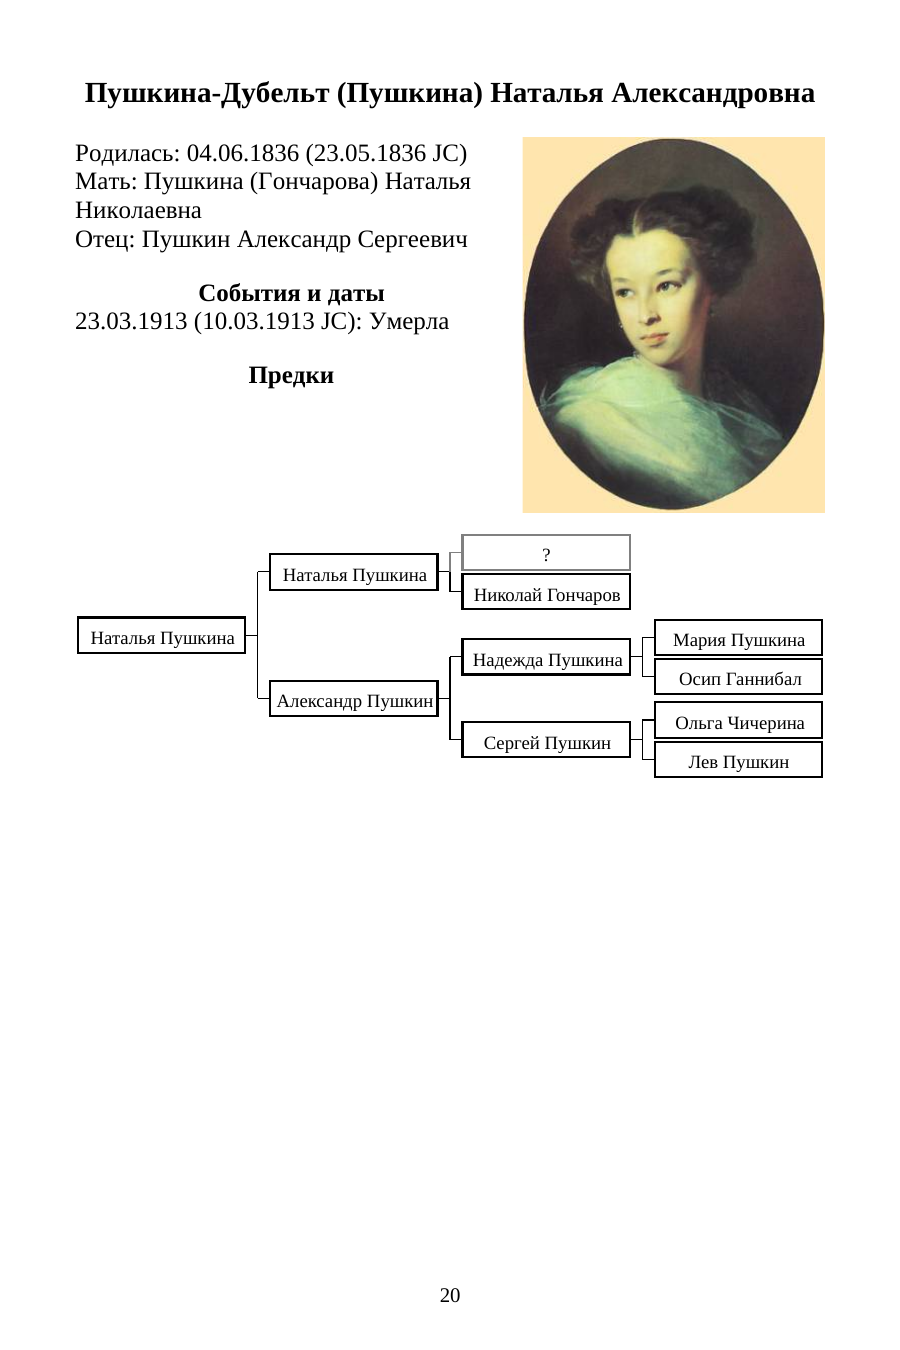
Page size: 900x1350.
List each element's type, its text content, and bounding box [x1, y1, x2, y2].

text Родилась: 04.06.1836 (23.05.1836 JC) [75, 138, 522, 166]
subtitle Предки [75, 360, 522, 389]
text Мать: Пушкина (Гончарова) Наталья Николаевна [75, 166, 522, 224]
text 23.03.1913 (10.03.1913 JC): Умерла [75, 306, 522, 335]
text Отец: Пушкин Александр Сергеевич [75, 224, 522, 253]
subtitle Пушкина-Дубельт (Пушкина) Наталья Александровна [75, 75, 825, 108]
subtitle События и даты [75, 278, 522, 306]
picture [522, 137, 825, 513]
